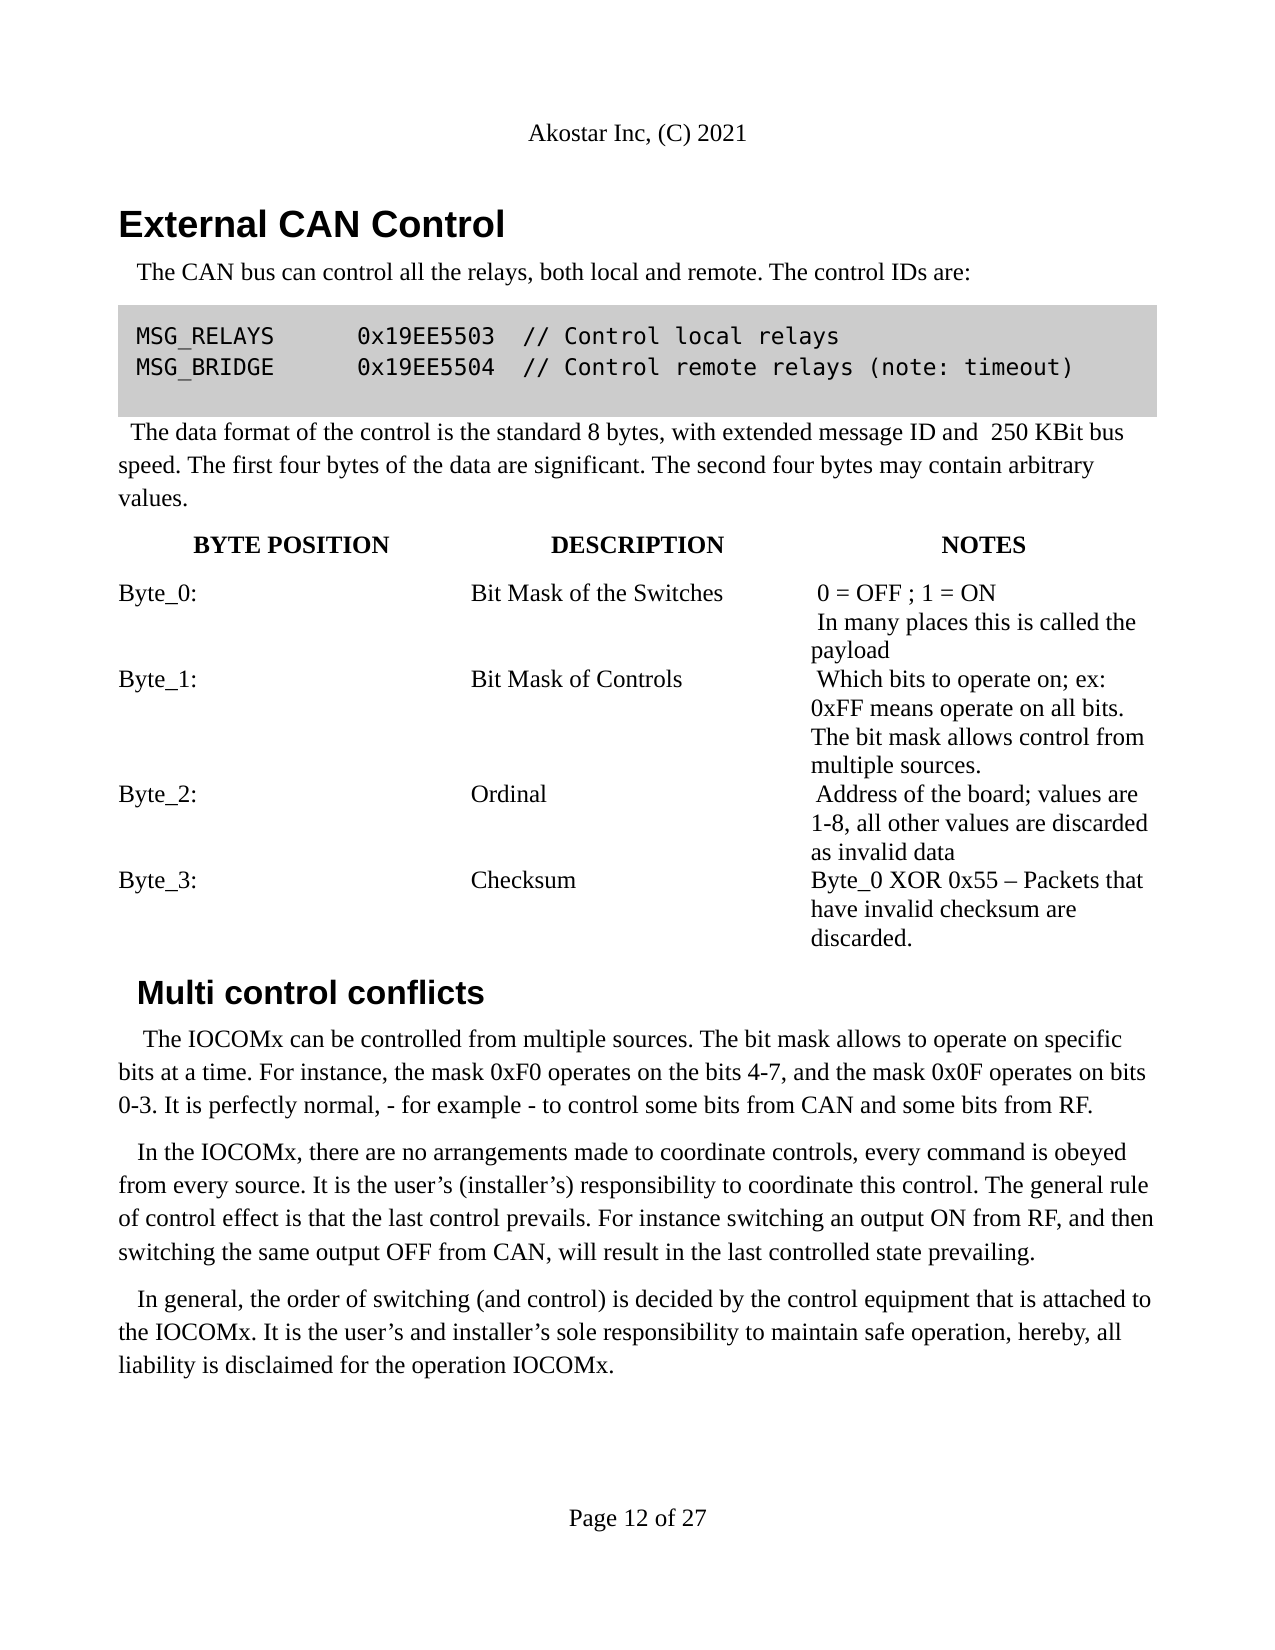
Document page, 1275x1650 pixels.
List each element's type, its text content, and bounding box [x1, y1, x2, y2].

table_cell Byte_1: [118, 664, 464, 779]
table_cell Address of the board; values are 1-8, all other values are discarded as invalid data [811, 779, 1157, 866]
text In the IOCOMx, there are no arrangements made to coordinate controls, every command is obeyed from every source. It is the user’s (installer’s) responsibility to coordinate this control. The general rule of control effect is that the last control prevails. For instance switching an output ON from RF, and then switching the same output OFF from CAN, will result in the last controlled state prevailing. [118, 1137, 1157, 1265]
subtitle External CAN Control [118, 201, 1157, 245]
table_header NOTES [811, 531, 1157, 578]
table_cell Which bits to operate on; ex: 0xFF means operate on all bits. The bit mask allows control from multiple sources. [811, 664, 1157, 779]
table_cell Byte_3: [118, 866, 464, 952]
table_cell Byte_0: [118, 578, 464, 664]
table_cell Bit Mask of Controls [464, 664, 811, 779]
table_cell Checksum [464, 866, 811, 952]
table_cell 0 = OFF ; 1 = ON In many places this is called the payload [811, 578, 1157, 664]
text The data format of the control is the standard 8 bytes, with extended message ID and 250 KBit bus speed. The first four bytes of the data are significant. The second four bytes may contain arbitrary values. [118, 417, 1157, 512]
text The CAN bus can control all the relays, both local and remote. The control IDs are: [118, 257, 1157, 286]
subtitle Multi control conflicts [118, 973, 1157, 1011]
text The IOCOMx can be controlled from multiple sources. The bit mask allows to operate on specific bits at a time. For instance, the mask 0xF0 operates on the bits 4-7, and the mask 0x0F operates on bits 0-3. It is perfectly normal, - for example - to control some bits from CAN and some bits from RF. [118, 1024, 1157, 1119]
table_cell Ordinal [464, 779, 811, 866]
table_cell Byte_0 XOR 0x55 – Packets that have invalid checksum are discarded. [811, 866, 1157, 952]
table_cell Byte_2: [118, 779, 464, 866]
table_header DESCRIPTION [464, 531, 811, 578]
table_header BYTE POSITION [118, 531, 464, 578]
text In general, the order of switching (and control) is decided by the control equipment that is attached to the IOCOMx. It is the user’s and installer’s sole responsibility to maintain safe operation, hereby, all liability is disclaimed for the operation IOCOMx. [118, 1284, 1157, 1379]
table_cell Bit Mask of the Switches [464, 578, 811, 664]
table_header MSG_RELAYS 0x19EE5503 // Control local relays MSG_BRIDGE 0x19EE5504 // Control remote relays (note: timeout) [118, 305, 1157, 417]
